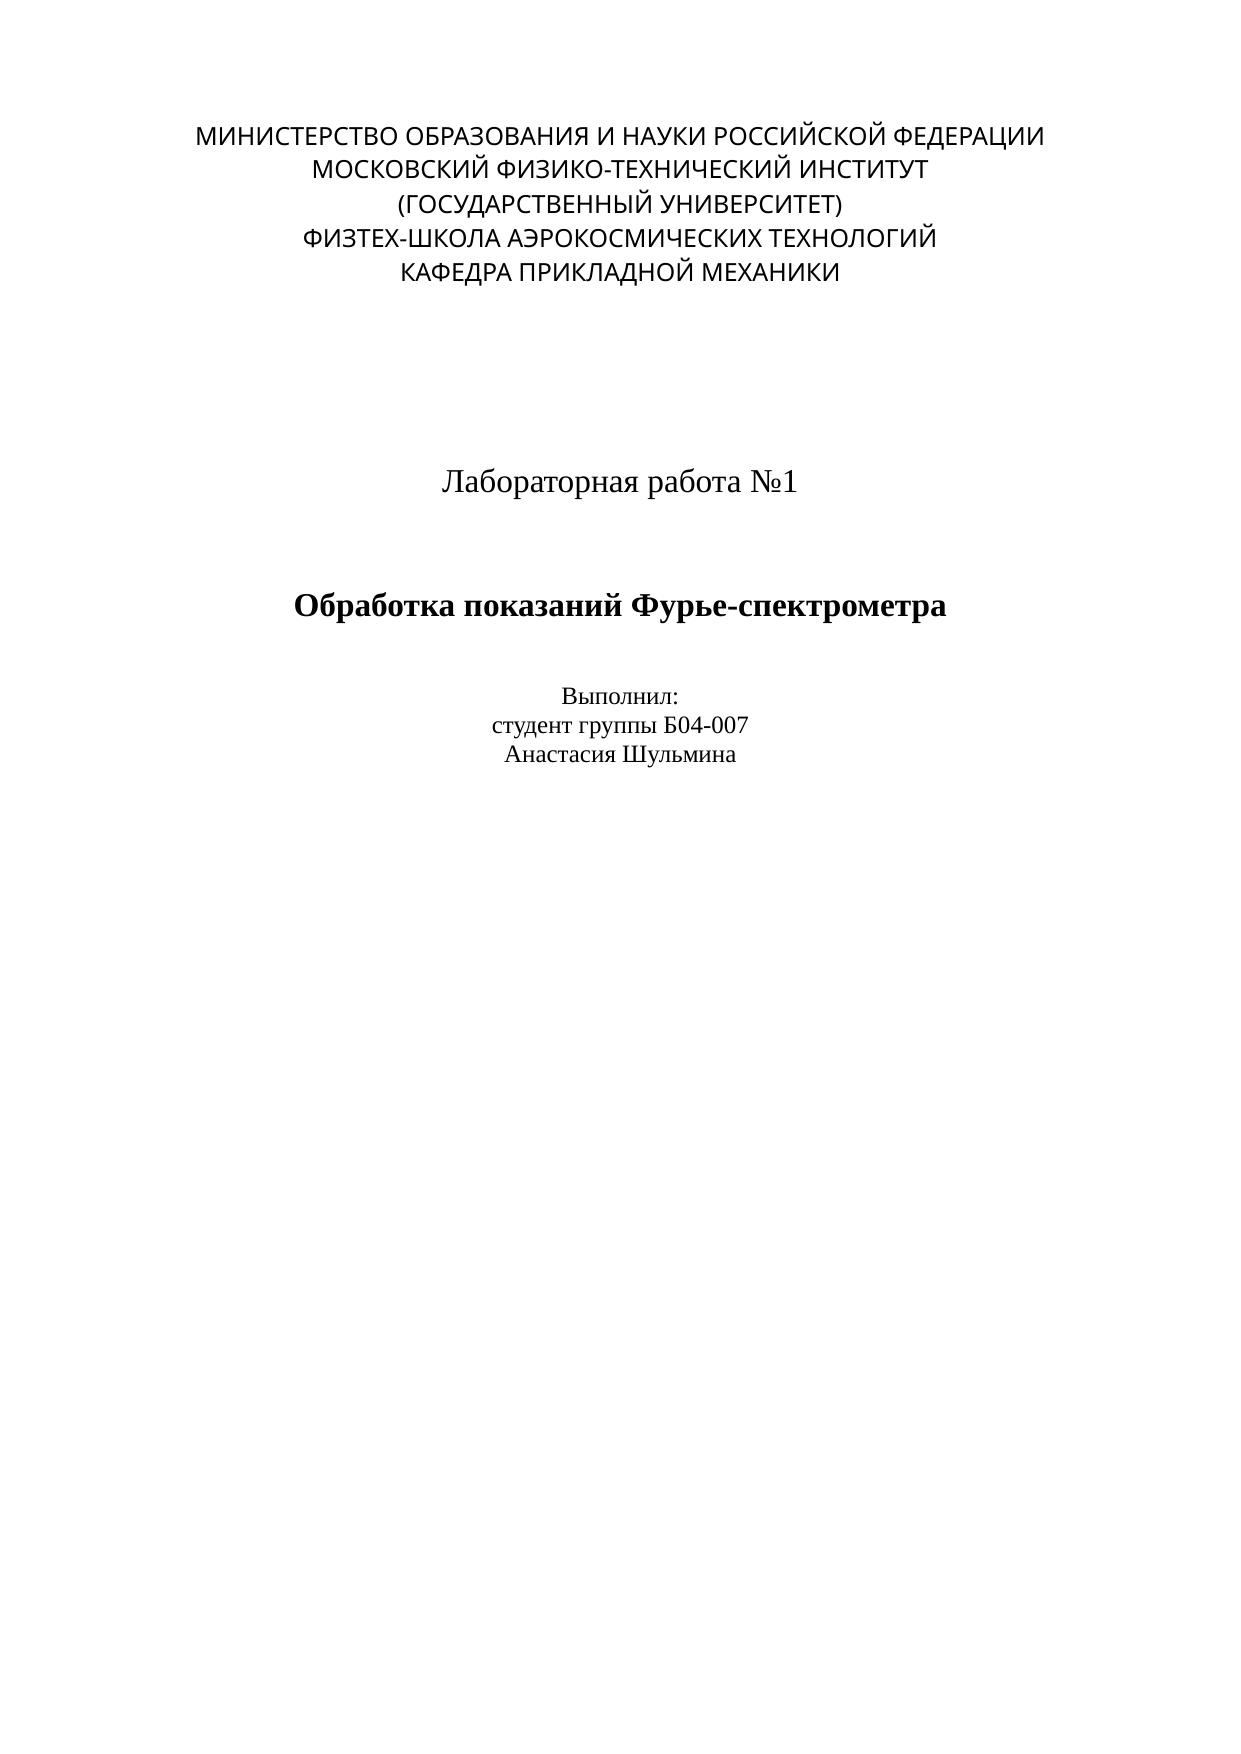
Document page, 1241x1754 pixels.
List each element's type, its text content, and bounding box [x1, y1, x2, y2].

text МИНИСТЕРСТВО ОБРАЗОВАНИЯ И НАУКИ РОССИЙСКОЙ ФЕДЕРАЦИИ [118, 118, 1122, 152]
text ФИЗТЕХ-ШКОЛА АЭРОКОСМИЧЕСКИХ ТЕХНОЛОГИЙ [118, 220, 1122, 254]
text Анастасия Шульмина [118, 739, 1122, 768]
text (ГОСУДАРСТВЕННЫЙ УНИВЕРСИТЕТ) [118, 186, 1122, 220]
text МОСКОВСКИЙ ФИЗИКО-ТЕХНИЧЕСКИЙ ИНСТИТУТ [118, 152, 1122, 186]
text Лабораторная работа №1 [118, 461, 1122, 499]
text студент группы Б04-007 [118, 710, 1122, 739]
text Выполнил: [118, 681, 1122, 710]
text КАФЕДРА ПРИКЛАДНОЙ МЕХАНИКИ [118, 254, 1122, 288]
text Обработка показаний Фурье-спектрометра [118, 586, 1122, 624]
